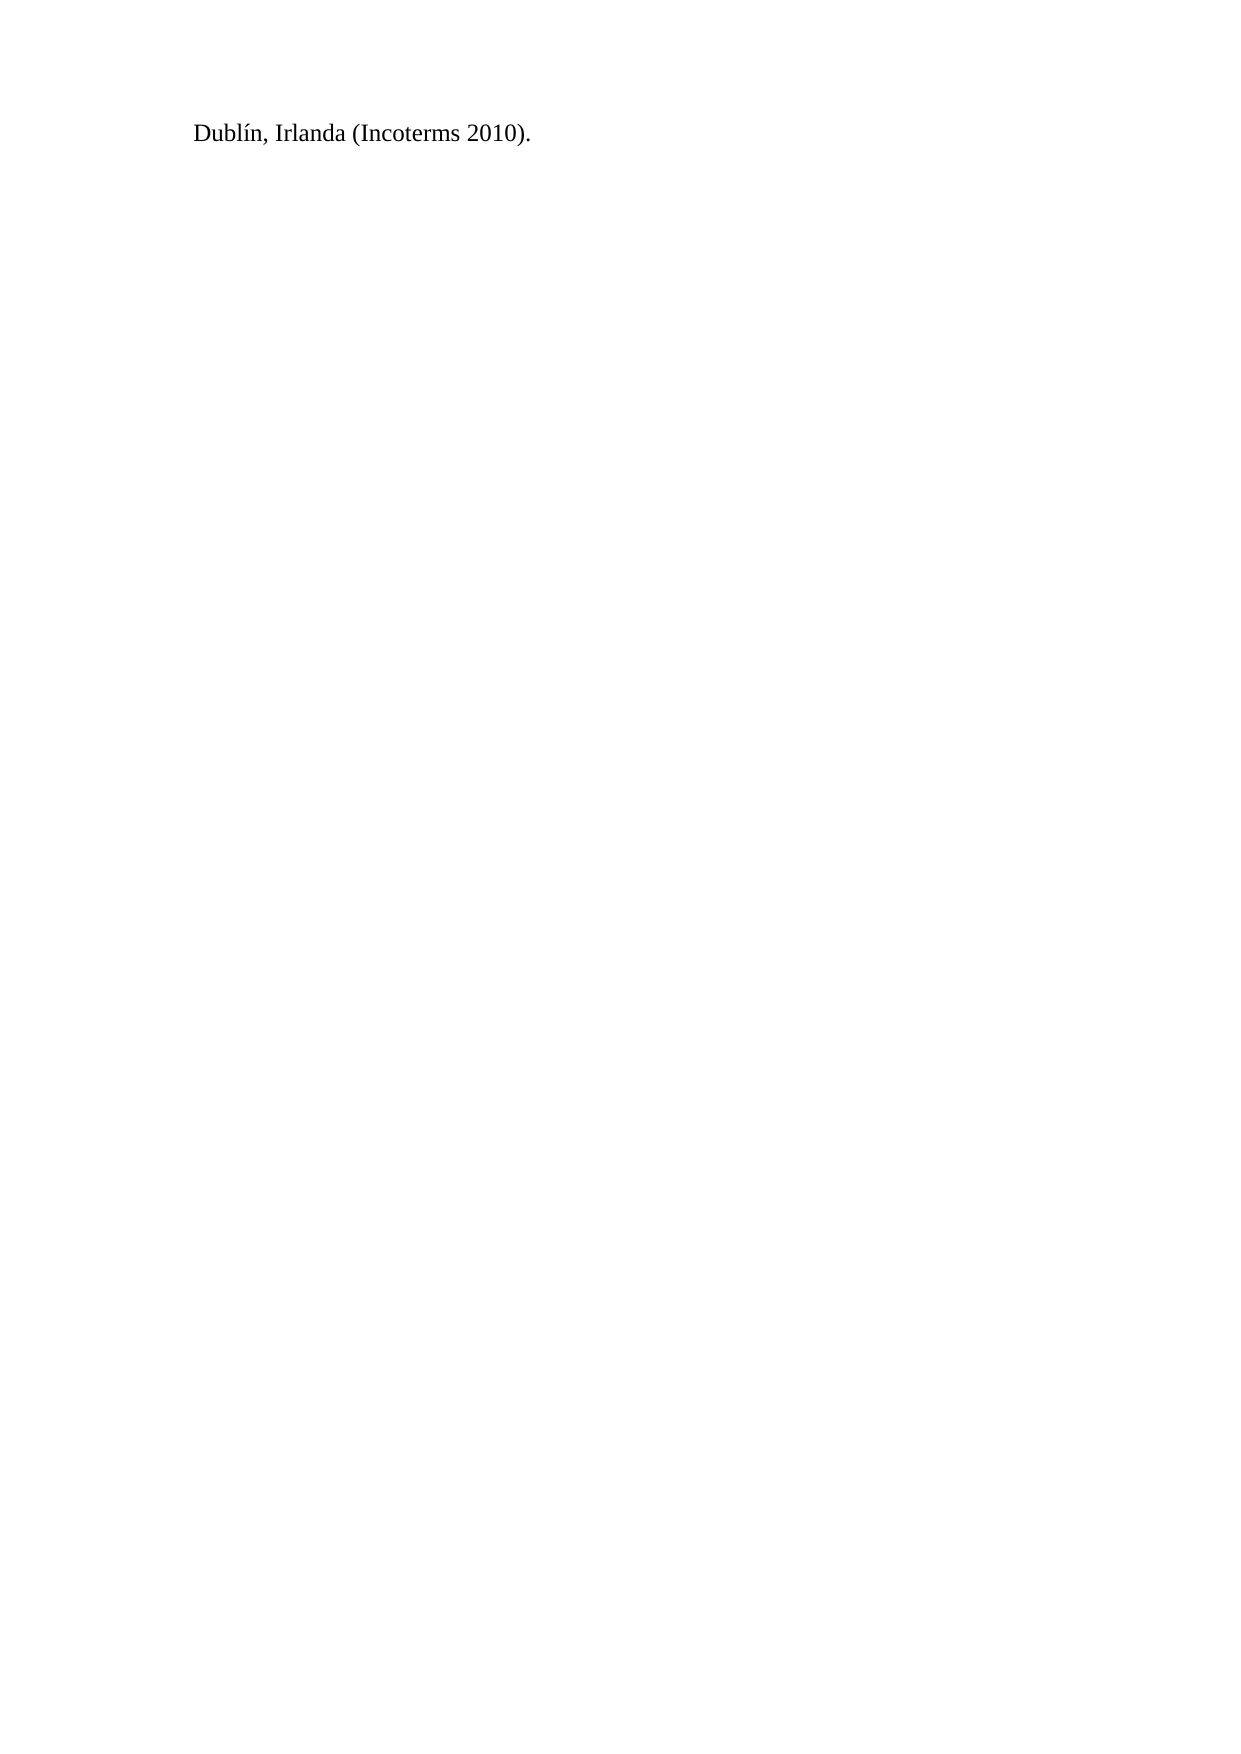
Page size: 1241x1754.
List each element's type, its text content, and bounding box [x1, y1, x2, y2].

list Dublín, Irlanda (Incoterms 2010). [156, 118, 1122, 147]
